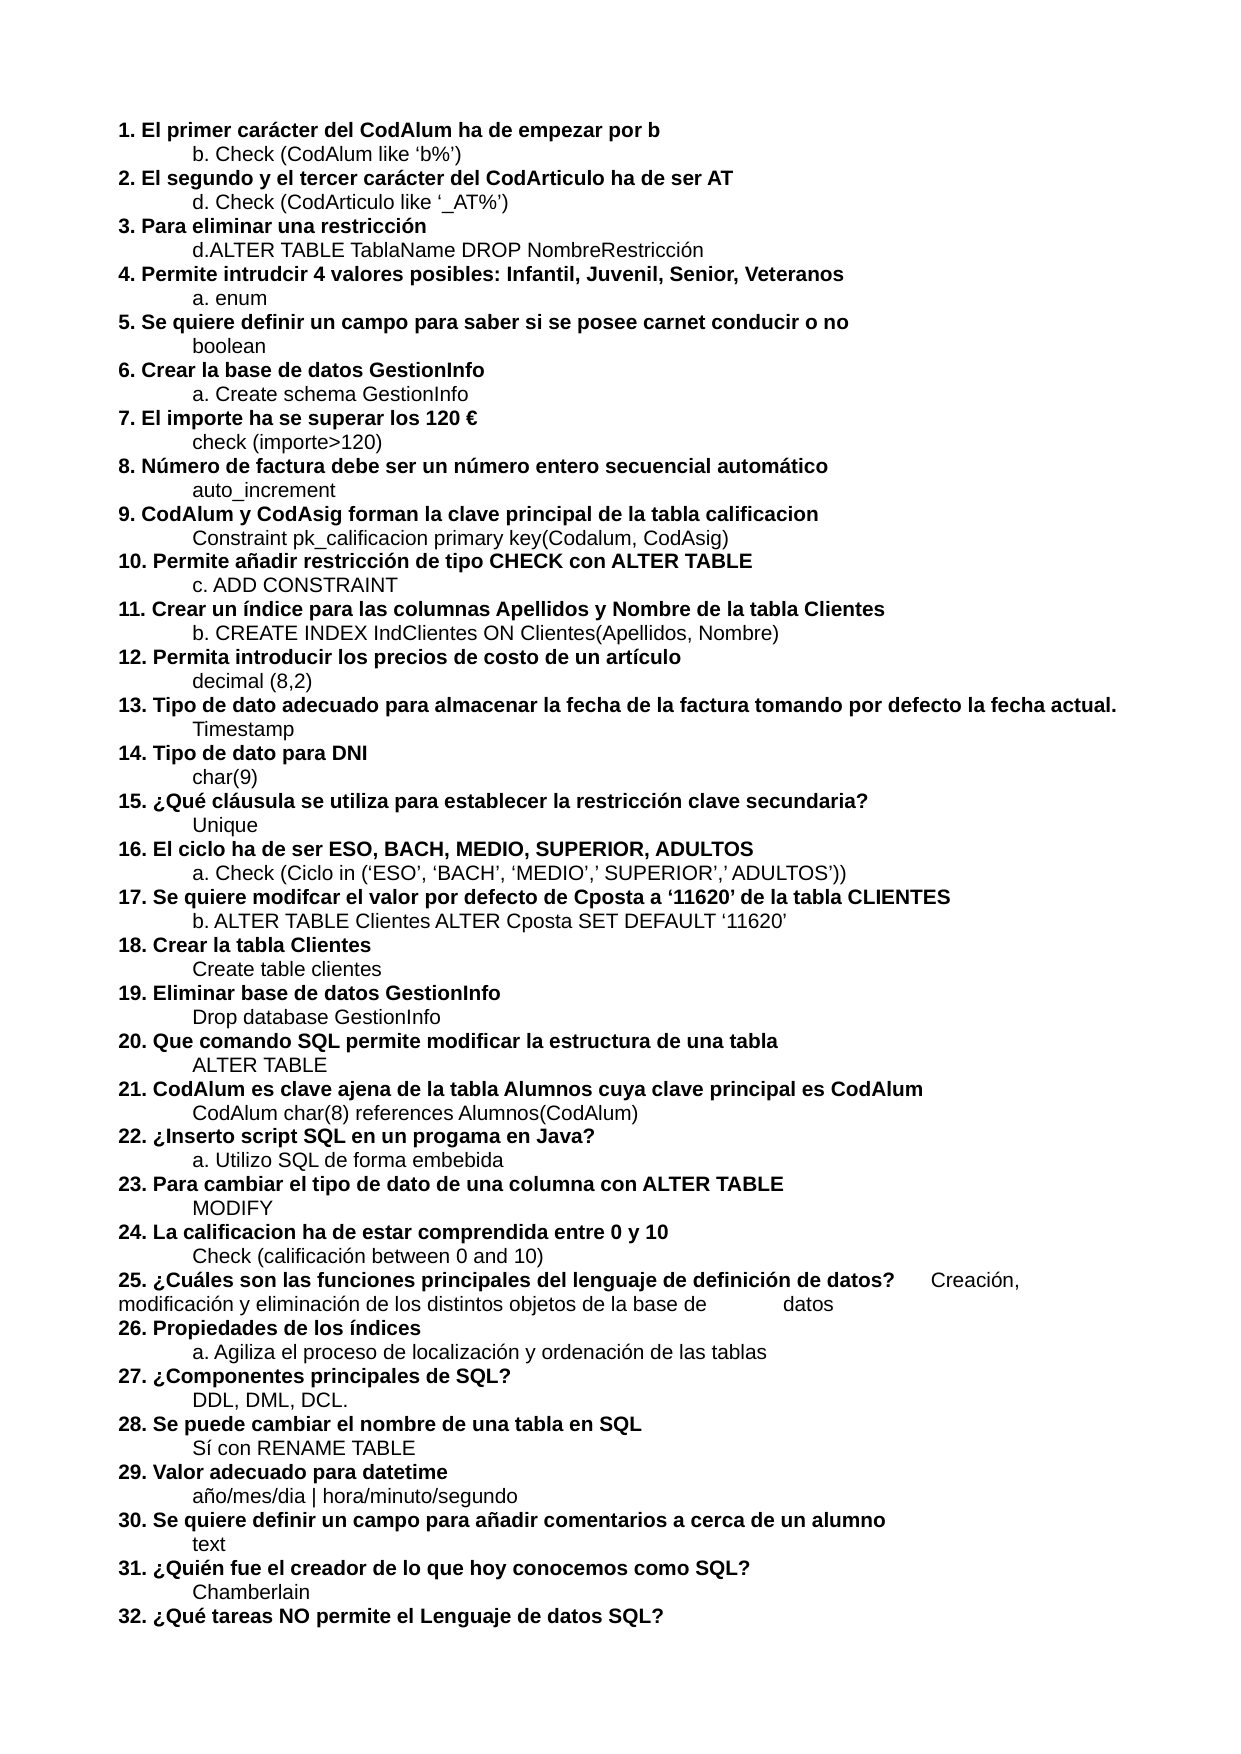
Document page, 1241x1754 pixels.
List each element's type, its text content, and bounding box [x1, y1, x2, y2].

text 7. El importe ha se superar los 120 € [118, 406, 1122, 429]
text b. Check (CodAlum like ‘b%’) [118, 142, 1122, 166]
text 19. Eliminar base de datos GestionInfo [118, 981, 1122, 1004]
text 16. El ciclo ha de ser ESO, BACH, MEDIO, SUPERIOR, ADULTOS [118, 837, 1122, 861]
text 20. Que comando SQL permite modificar la estructura de una tabla [118, 1028, 1122, 1052]
text char(9) [118, 765, 1122, 789]
text DDL, DML, DCL. [118, 1388, 1122, 1412]
text d. Check (CodArticulo like ‘_AT%’) [118, 190, 1122, 214]
text a. Check (Ciclo in (‘ESO’, ‘BACH’, ‘MEDIO’,’ SUPERIOR’,’ ADULTOS’)) [118, 861, 1122, 885]
text 17. Se quiere modifcar el valor por defecto de Cposta a ‘11620’ de la tabla CLIENTES [118, 885, 1122, 909]
text 18. Crear la tabla Clientes [118, 933, 1122, 957]
text 3. Para eliminar una restricción [118, 214, 1122, 238]
text 22. ¿Inserto script SQL en un progama en Java? [118, 1124, 1122, 1148]
text 9. CodAlum y CodAsig forman la clave principal de la tabla calificacion [118, 501, 1122, 525]
text 30. Se quiere definir un campo para añadir comentarios a cerca de un alumno [118, 1508, 1122, 1532]
text a. enum [118, 286, 1122, 310]
text Chamberlain [118, 1579, 1122, 1603]
text Create table clientes [118, 957, 1122, 981]
text a. Utilizo SQL de forma embebida [118, 1148, 1122, 1172]
text 24. La calificacion ha de estar comprendida entre 0 y 10 [118, 1220, 1122, 1244]
text 31. ¿Quién fue el creador de lo que hoy conocemos como SQL? [118, 1556, 1122, 1579]
text Timestamp [118, 717, 1122, 741]
text 1. El primer carácter del CodAlum ha de empezar por b [118, 118, 1122, 142]
text a. Create schema GestionInfo [118, 382, 1122, 406]
text MODIFY [118, 1196, 1122, 1220]
text 13. Tipo de dato adecuado para almacenar la fecha de la factura tomando por defecto la fecha actual. [118, 693, 1122, 717]
text c. ADD CONSTRAINT [118, 573, 1122, 597]
text Sí con RENAME TABLE [118, 1436, 1122, 1460]
text 8. Número de factura debe ser un número entero secuencial automático [118, 453, 1122, 477]
text CodAlum char(8) references Alumnos(CodAlum) [118, 1100, 1122, 1124]
text a. Agiliza el proceso de localización y ordenación de las tablas [118, 1340, 1122, 1364]
text Check (calificación between 0 and 10) [118, 1244, 1122, 1268]
text 26. Propiedades de los índices [118, 1316, 1122, 1340]
text decimal (8,2) [118, 669, 1122, 693]
text 11. Crear un índice para las columnas Apellidos y Nombre de la tabla Clientes [118, 597, 1122, 621]
text 25. ¿Cuáles son las funciones principales del lenguaje de definición de datos? Creación, modificación y eliminación de los distintos objetos de la base de datos [118, 1268, 1122, 1316]
text 2. El segundo y el tercer carácter del CodArticulo ha de ser AT [118, 166, 1122, 190]
text b. ALTER TABLE Clientes ALTER Cposta SET DEFAULT ‘11620’ [118, 909, 1122, 933]
text b. CREATE INDEX IndClientes ON Clientes(Apellidos, Nombre) [118, 621, 1122, 645]
text auto_increment [118, 477, 1122, 501]
text 23. Para cambiar el tipo de dato de una columna con ALTER TABLE [118, 1172, 1122, 1196]
text 29. Valor adecuado para datetime [118, 1460, 1122, 1484]
text 21. CodAlum es clave ajena de la tabla Alumnos cuya clave principal es CodAlum [118, 1076, 1122, 1100]
text 10. Permite añadir restricción de tipo CHECK con ALTER TABLE [118, 549, 1122, 573]
text 15. ¿Qué cláusula se utiliza para establecer la restricción clave secundaria? [118, 789, 1122, 813]
text 27. ¿Componentes principales de SQL? [118, 1364, 1122, 1388]
text Unique [118, 813, 1122, 837]
text text [118, 1532, 1122, 1556]
text 14. Tipo de dato para DNI [118, 741, 1122, 765]
text ALTER TABLE [118, 1052, 1122, 1076]
text 32. ¿Qué tareas NO permite el Lenguaje de datos SQL? [118, 1603, 1122, 1627]
text 6. Crear la base de datos GestionInfo [118, 358, 1122, 382]
text 28. Se puede cambiar el nombre de una tabla en SQL [118, 1412, 1122, 1436]
text Drop database GestionInfo [118, 1004, 1122, 1028]
text año/mes/dia | hora/minuto/segundo [118, 1484, 1122, 1508]
text d.ALTER TABLE TablaName DROP NombreRestricción [118, 238, 1122, 262]
text boolean [118, 334, 1122, 358]
text 5. Se quiere definir un campo para saber si se posee carnet conducir o no [118, 310, 1122, 334]
text Constraint pk_calificacion primary key(Codalum, CodAsig) [118, 525, 1122, 549]
text check (importe>120) [118, 429, 1122, 453]
text 12. Permita introducir los precios de costo de un artículo [118, 645, 1122, 669]
text 4. Permite intrudcir 4 valores posibles: Infantil, Juvenil, Senior, Veteranos [118, 262, 1122, 286]
